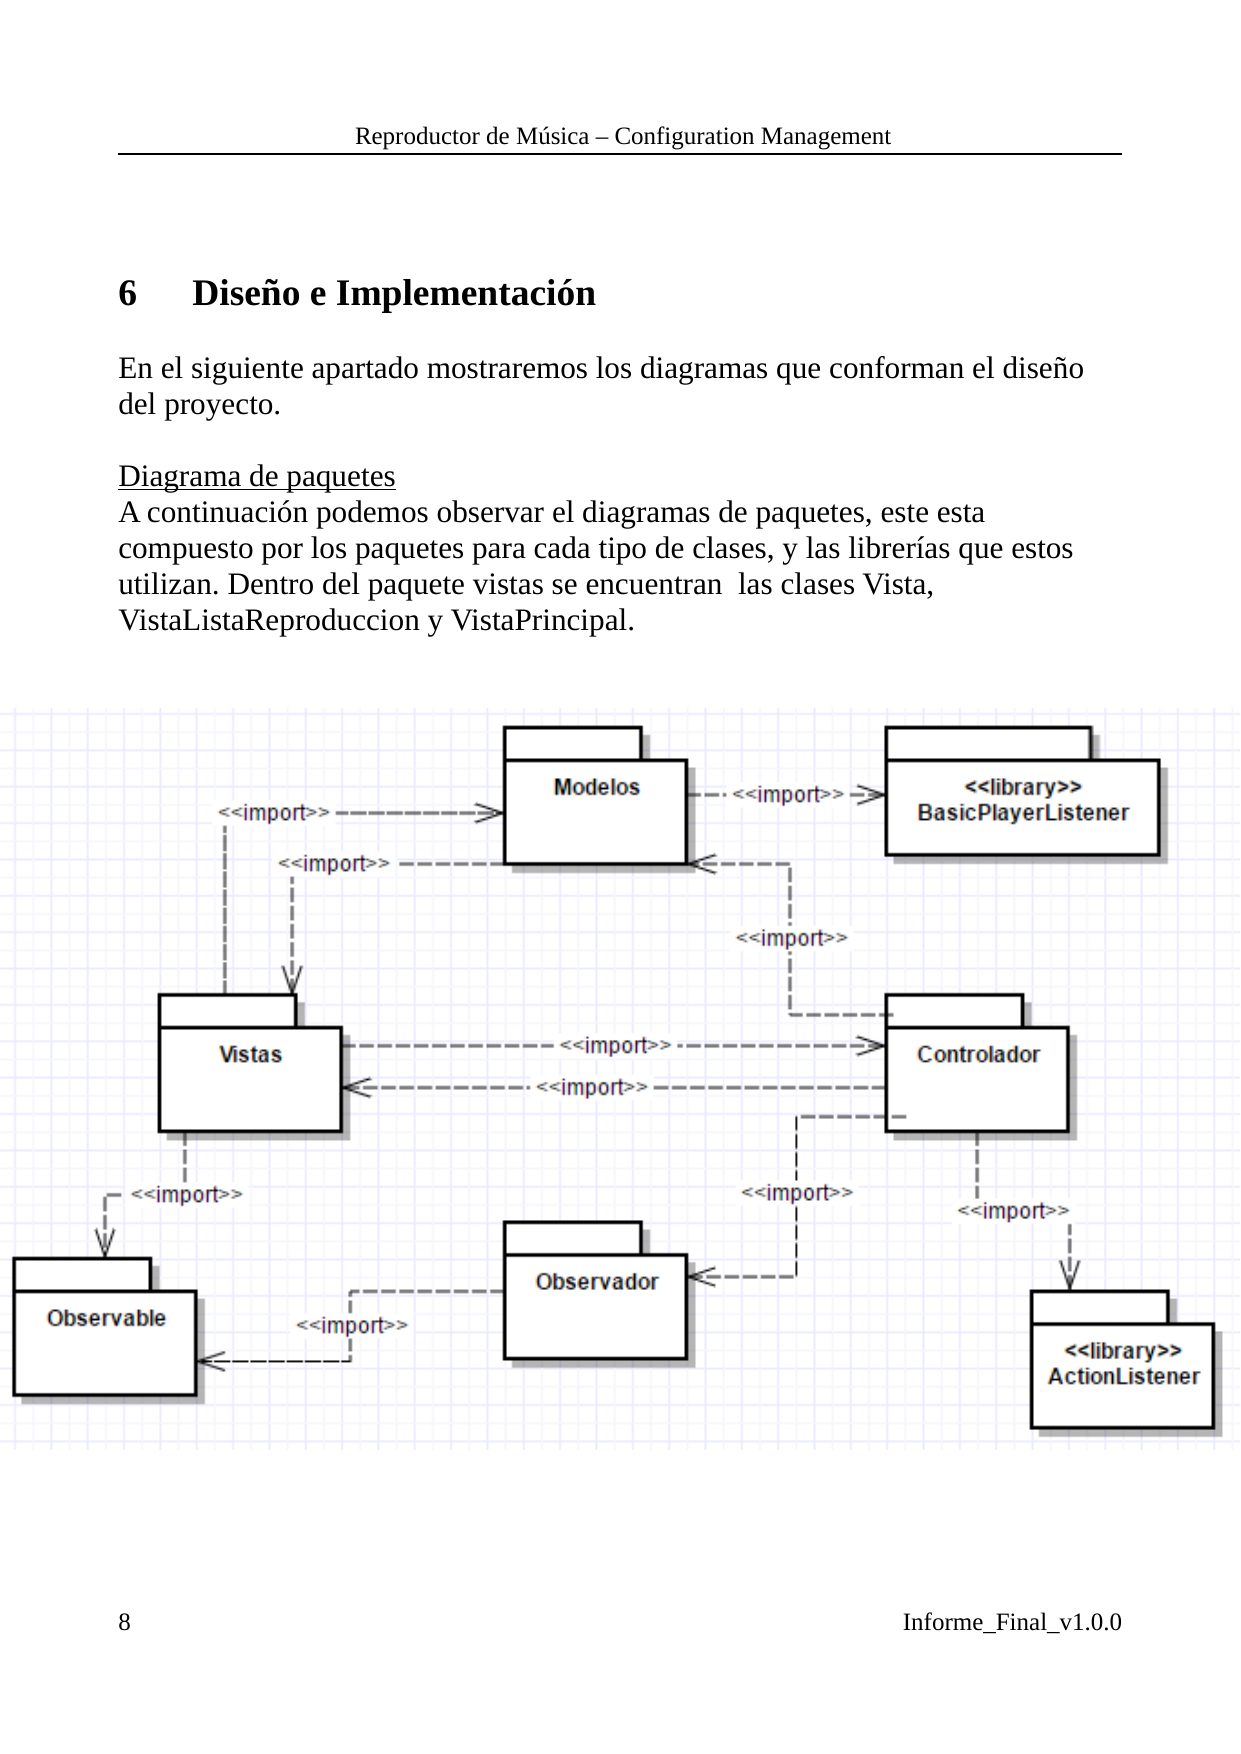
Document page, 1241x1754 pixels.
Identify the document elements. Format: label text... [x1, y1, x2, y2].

picture [0, 708, 1241, 1450]
text 6 Diseño e Implementación [118, 271, 1122, 314]
text En el siguiente apartado mostraremos los diagramas que conforman el diseño del proyecto. [118, 349, 1122, 421]
text Diagrama de paquetes [118, 457, 1122, 493]
text A continuación podemos observar el diagramas de paquetes, este esta compuesto por los paquetes para cada tipo de clases, y las librerías que estos utilizan. Dentro del paquete vistas se encuentran las clases Vista, VistaListaReproduccion y VistaPrincipal. [118, 493, 1122, 637]
